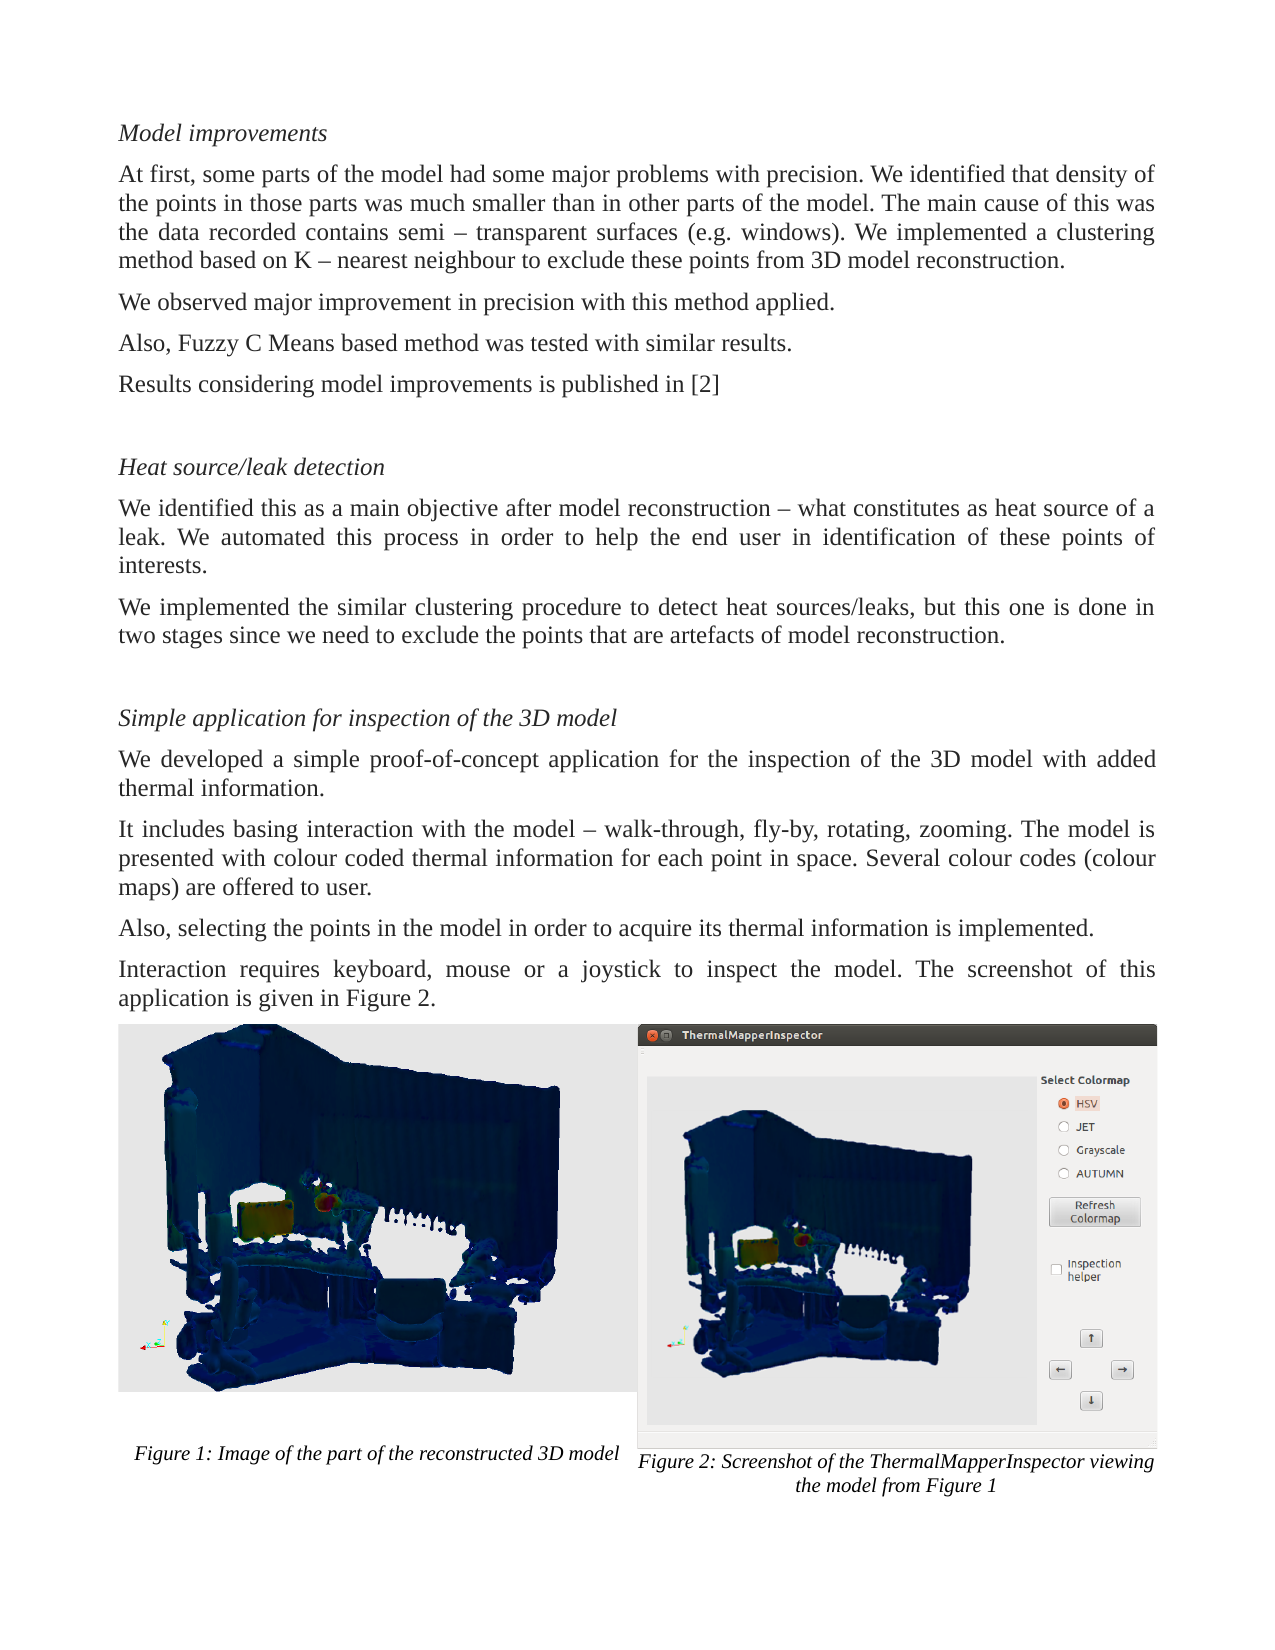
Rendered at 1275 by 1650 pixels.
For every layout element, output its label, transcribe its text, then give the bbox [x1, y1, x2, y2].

text Simple application for inspection of the 3D model [118, 703, 1157, 732]
text Also, selecting the points in the model in order to acquire its thermal information is implemented. [118, 913, 1157, 942]
text Heat source/leak detection [118, 452, 1157, 481]
text At first, some parts of the model had some major problems with precision. We identified that density of the points in those parts was much smaller than in other parts of the model. The main cause of this was the data recorded contains semi – transparent surfaces (e.g. windows). We implemented a clustering method based on K – nearest neighbour to exclude these points from 3D model reconstruction. [118, 159, 1157, 274]
text Results considering model improvements is published in [2] [118, 369, 1157, 398]
text We developed a simple proof-of-concept application for the inspection of the 3D model with added thermal information. [118, 744, 1157, 802]
text Interaction requires keyboard, mouse or a joystick to inspect the model. The screenshot of this application is given in Figure 2. [118, 954, 1157, 1012]
text We implemented the similar clustering procedure to detect heat sources/leaks, but this one is done in two stages since we need to exclude the points that are artefacts of model reconstruction. [118, 592, 1157, 649]
picture [118, 1024, 1158, 1449]
text Figure 2: Screenshot of the ThermalMapperInspector viewing the model from Figure 1 [637, 1449, 1157, 1497]
text Figure 1: Image of the part of the reconstructed 3D model [118, 1441, 637, 1465]
text It includes basing interaction with the model – walk-through, fly-by, rotating, zooming. The model is presented with colour coded thermal information for each point in space. Several colour codes (colour maps) are offered to user. [118, 814, 1157, 901]
text We observed major improvement in precision with this method applied. [118, 287, 1157, 316]
text We identified this as a main objective after model reconstruction – what constitutes as heat source of a leak. We automated this process in order to help the end user in identification of these points of interests. [118, 493, 1157, 579]
text Also, Fuzzy C Means based method was tested with similar results. [118, 328, 1157, 357]
text Model improvements [118, 118, 1157, 147]
